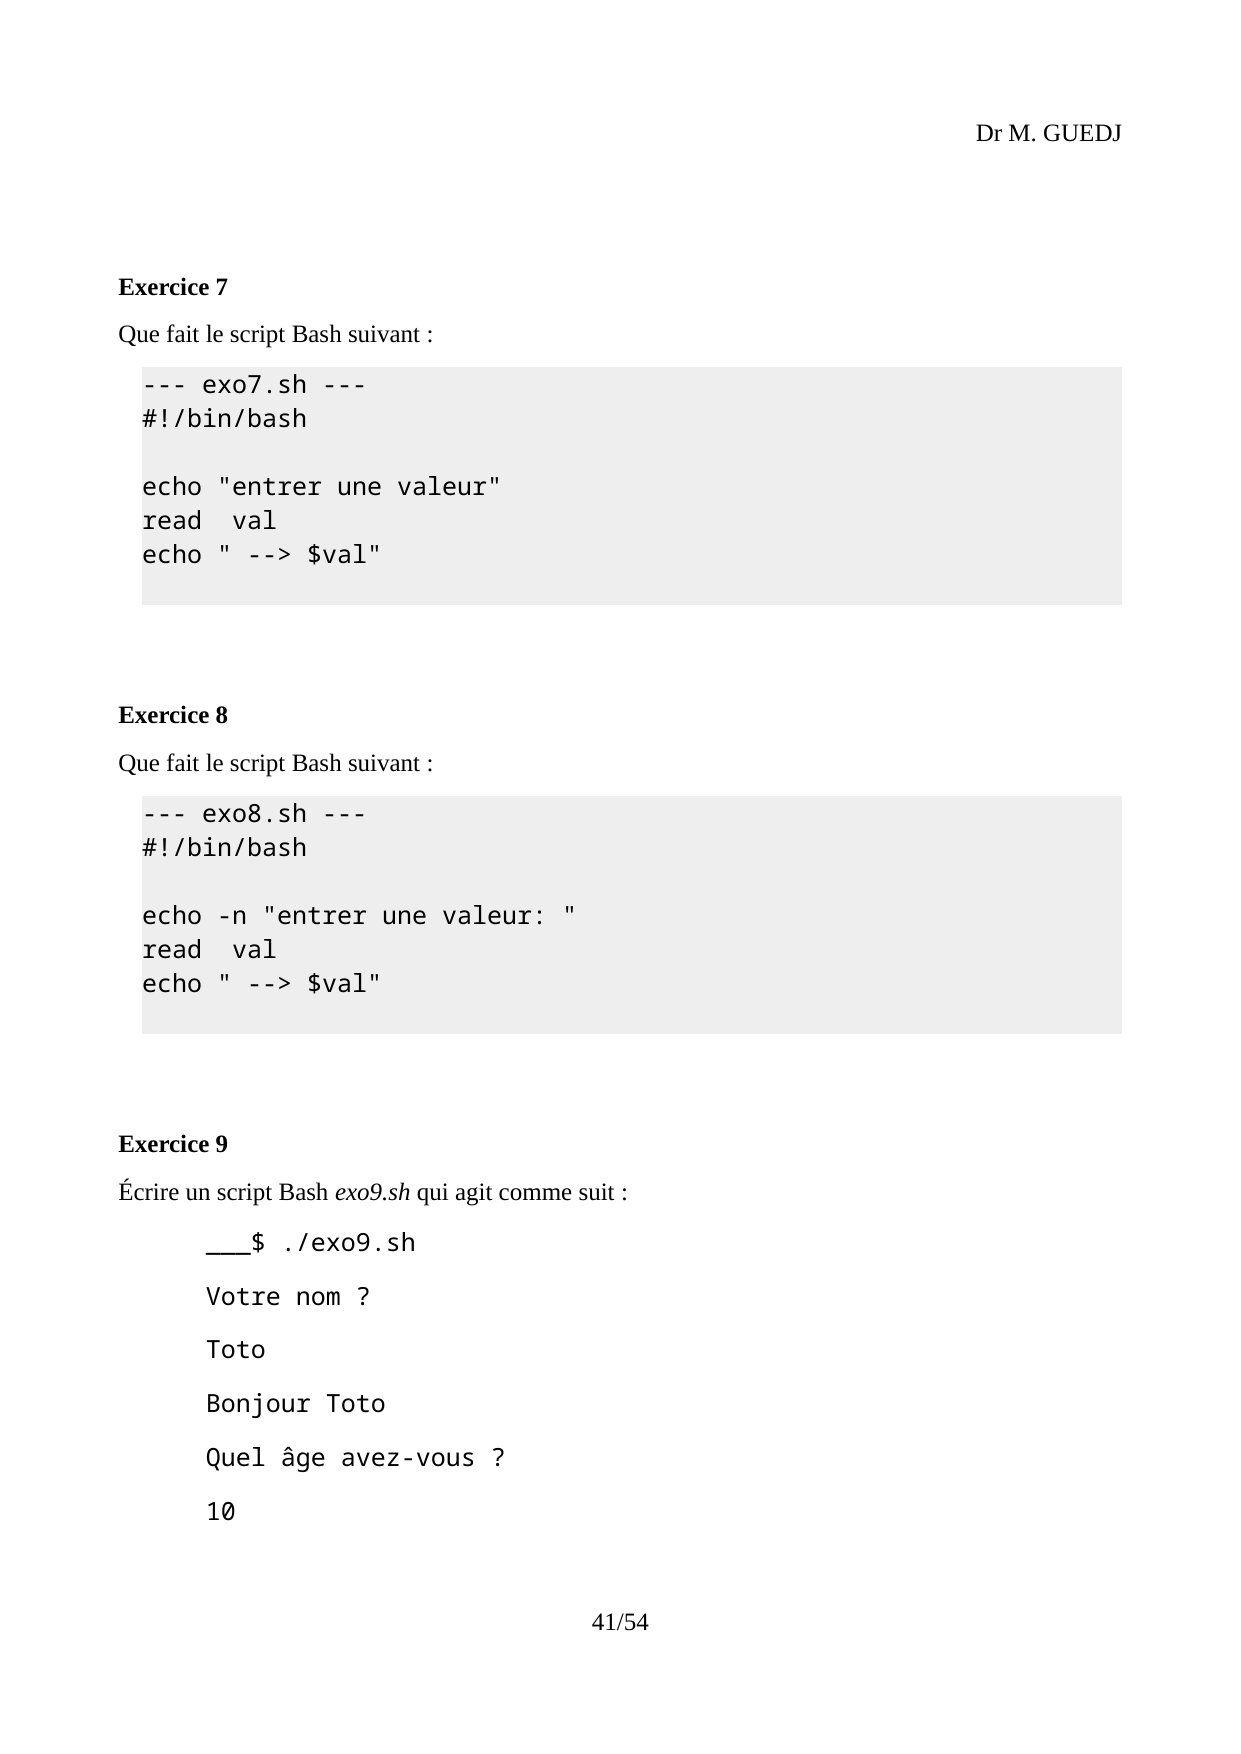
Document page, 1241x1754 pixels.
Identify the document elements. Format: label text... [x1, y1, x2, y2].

text 10 [206, 1493, 1122, 1527]
text #!/bin/bash echo "entrer une valeur" read val echo " --> $val" [142, 401, 1122, 605]
text Que fait le script Bash suivant : [118, 748, 1122, 777]
text Votre nom ? [206, 1278, 1122, 1312]
text Bonjour Toto [206, 1386, 1122, 1420]
text Exercice 8 [118, 700, 1122, 729]
text Exercice 9 [118, 1129, 1122, 1158]
text #!/bin/bash echo -n "entrer une valeur: " read val echo " --> $val" [142, 830, 1122, 1034]
text --- exo7.sh --- [142, 367, 1122, 401]
text --- exo8.sh --- [142, 796, 1122, 830]
text Que fait le script Bash suivant : [118, 319, 1122, 348]
text Quel âge avez-vous ? [206, 1439, 1122, 1473]
text Écrire un script Bash exo9.sh qui agit comme suit : [118, 1177, 1122, 1206]
text Toto [206, 1332, 1122, 1366]
text Exercice 7 [118, 272, 1122, 300]
text ___$ ./exo9.sh [206, 1224, 1122, 1258]
